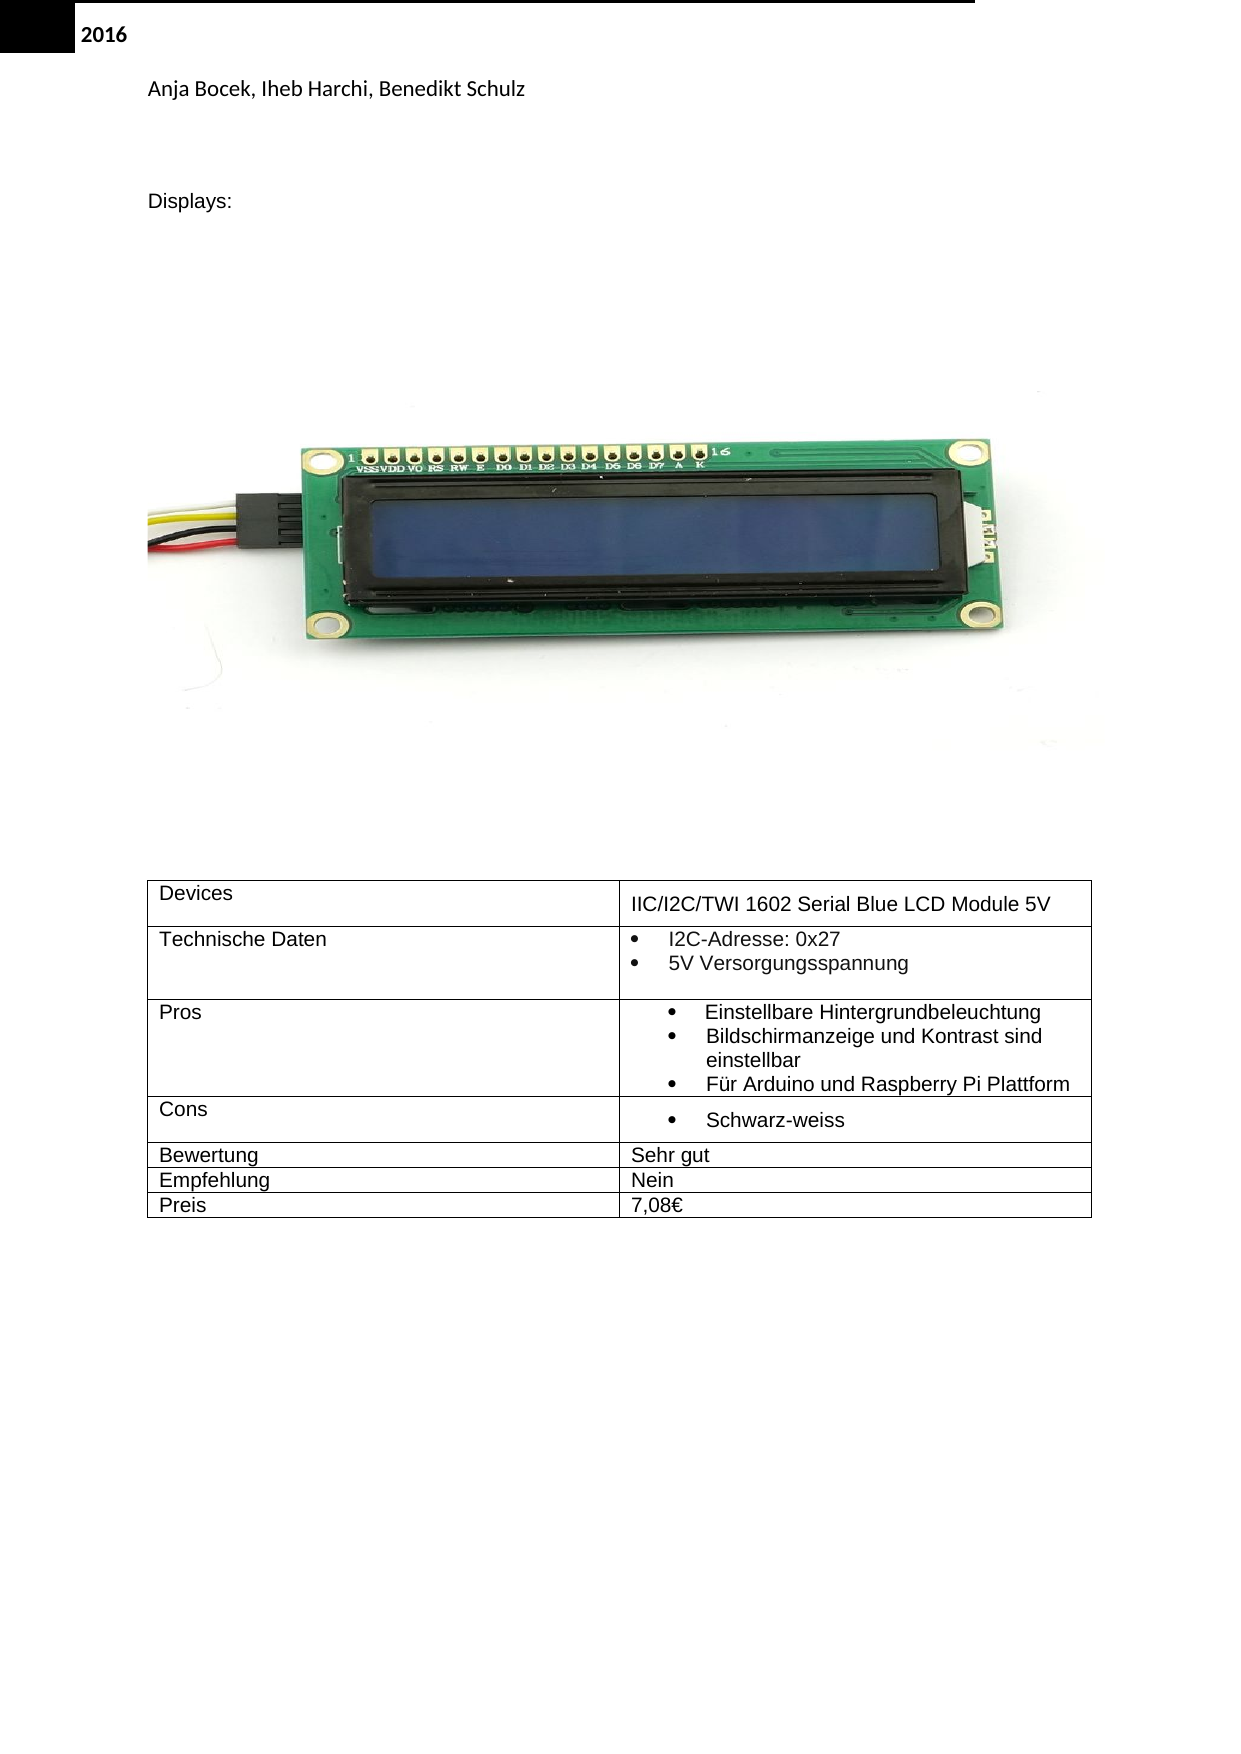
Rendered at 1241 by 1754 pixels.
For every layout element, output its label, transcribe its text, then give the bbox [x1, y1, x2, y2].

table_cell I2C-Adresse: 0x27 5V Versorgungsspannung [620, 927, 1091, 999]
table_cell Preis [148, 1193, 619, 1217]
table_cell Cons [148, 1097, 619, 1142]
table_cell Empfehlung [148, 1168, 619, 1192]
table_header IIC/I2C/TWI 1602 Serial Blue LCD Module 5V [620, 881, 1091, 926]
table_cell 7,08€ [620, 1193, 1091, 1217]
table_cell Sehr gut [620, 1143, 1091, 1167]
text Displays: [148, 189, 1093, 213]
table_cell Schwarz-weiss [620, 1097, 1091, 1142]
table_header Devices [148, 881, 619, 926]
table_cell Pros [148, 1000, 619, 1096]
table_cell Nein [620, 1168, 1091, 1192]
table_cell Einstellbare Hintergrundbeleuchtung Bildschirmanzeige und Kontrast sind einstellbar Für Arduino und Raspberry Pi Plattform [620, 1000, 1091, 1096]
table_cell Technische Daten [148, 927, 619, 999]
table_cell Bewertung [148, 1143, 619, 1167]
